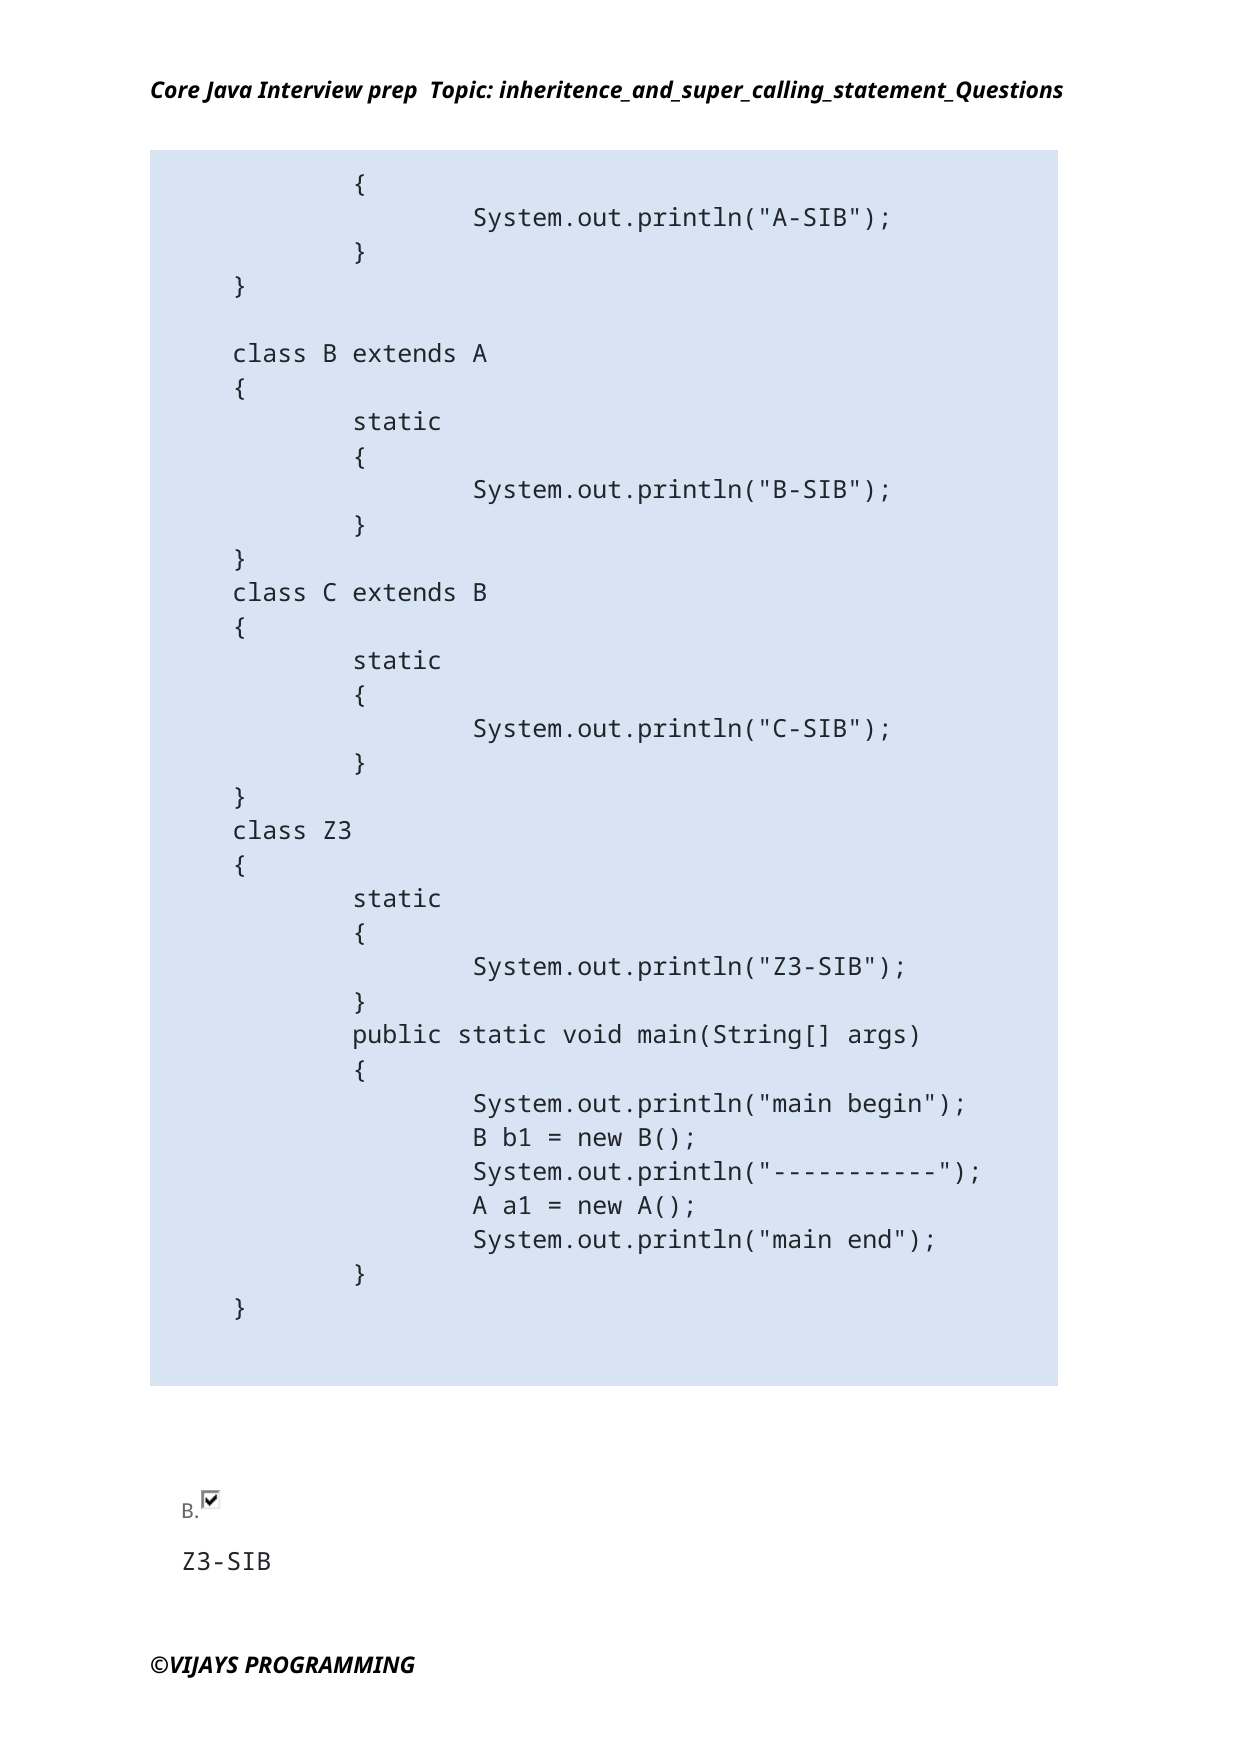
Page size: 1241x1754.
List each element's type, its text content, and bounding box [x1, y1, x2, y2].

table_cell [150, 1386, 1090, 1593]
table_cell [150, 150, 216, 1386]
table_cell [1058, 150, 1090, 1386]
table_header B. Z3-SIB [181, 1483, 332, 1577]
table_header [181, 1402, 332, 1483]
table_cell { System.out.println("A-SIB"); } } class B extends A { static { System.out.println("B-SIB"); } } class C extends B { static { System.out.println("C-SIB"); } } class Z3 { static { System.out.println("Z3-SIB"); } public static void main(String[] args) { System.out.println("main begin"); B b1 = new B(); System.out.println("-----------"); A a1 = new A(); System.out.println("main end"); } } [216, 150, 1058, 1386]
